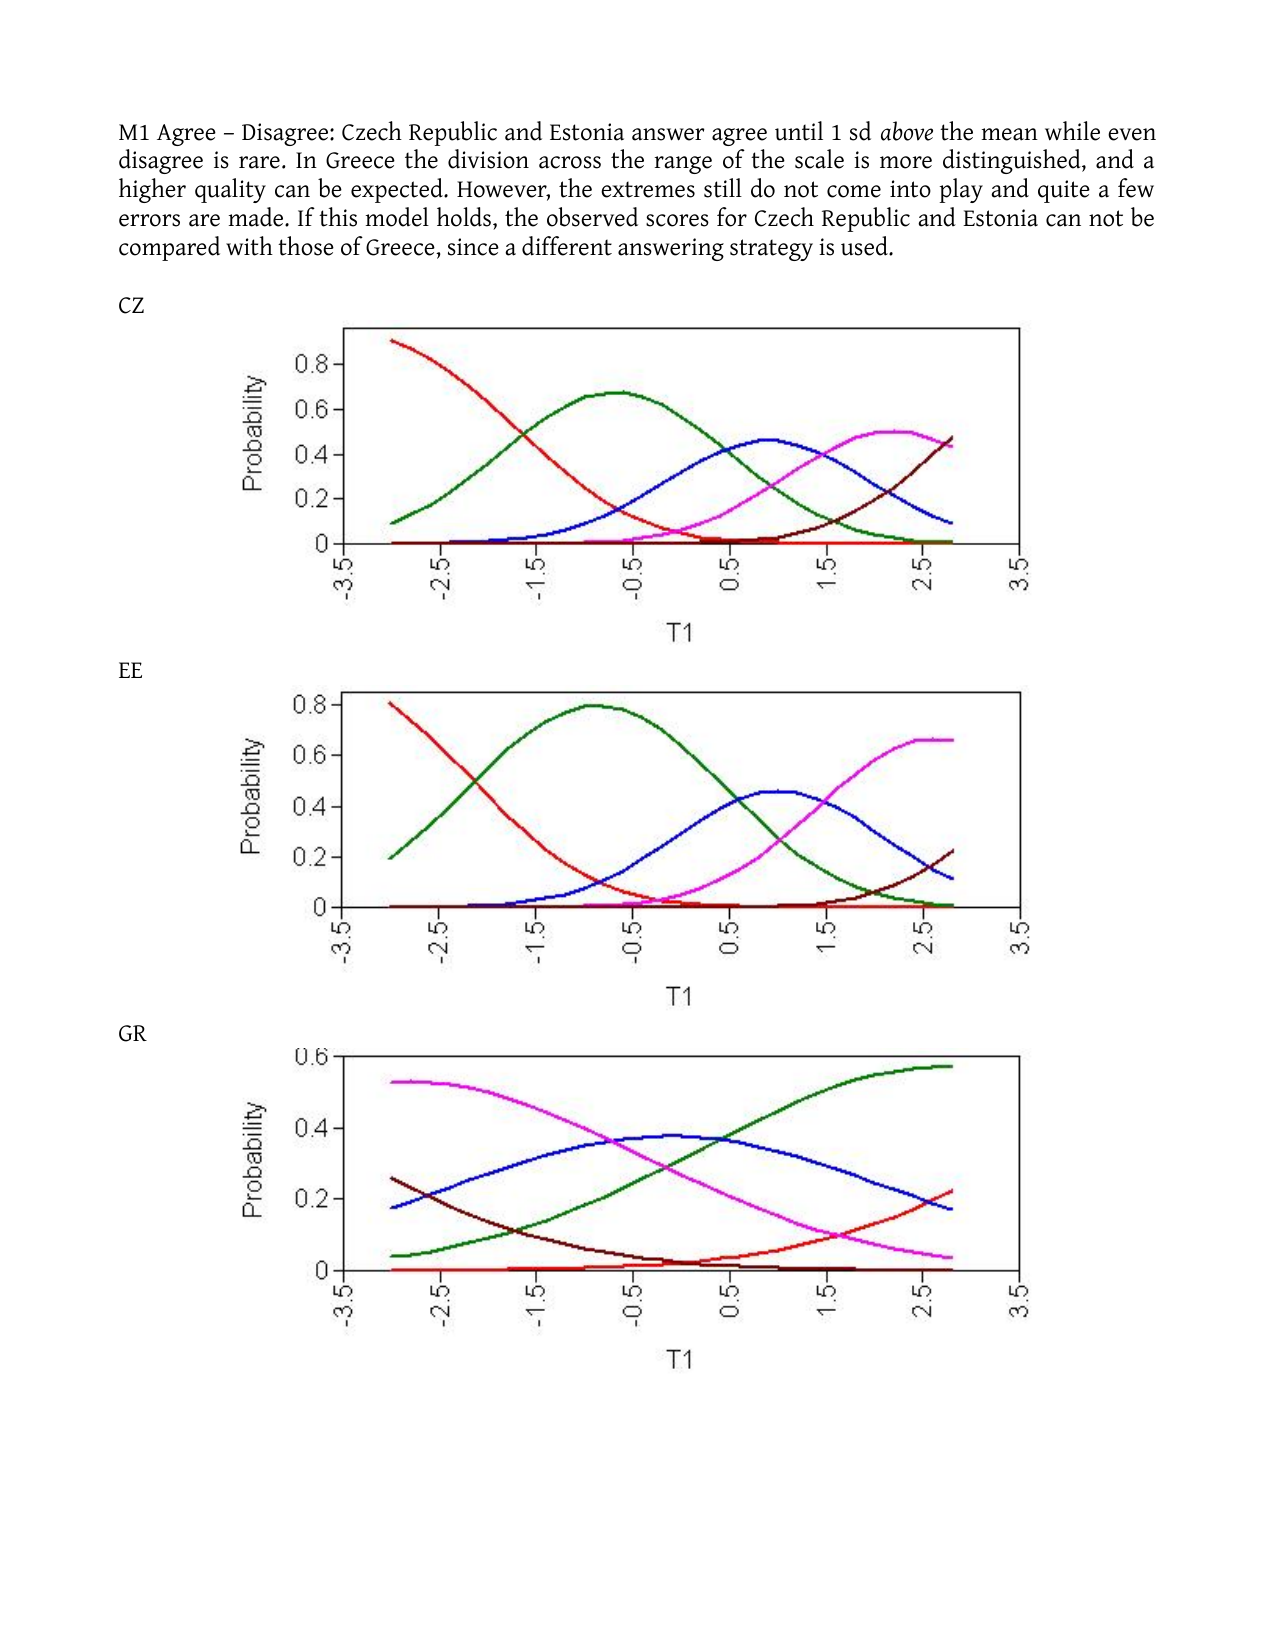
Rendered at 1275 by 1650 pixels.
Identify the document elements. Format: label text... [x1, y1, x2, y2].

text CZ [118, 291, 1157, 320]
picture [216, 685, 1059, 1020]
text M1 Agree – Disagree: Czech Republic and Estonia answer agree until 1 sd above the mean while even disagree is rare. In Greece the division across the range of the scale is more distinguished, and a higher quality can be expected. However, the extremes still do not come into play and quite a few errors are made. If this model holds, the observed scores for Czech Republic and Estonia can not be compared with those of Greece, since a different answering strategy is used. [118, 118, 1157, 262]
text EE [118, 320, 1157, 685]
picture [218, 1048, 1058, 1383]
text GR [118, 685, 1157, 1048]
picture [218, 320, 1058, 656]
